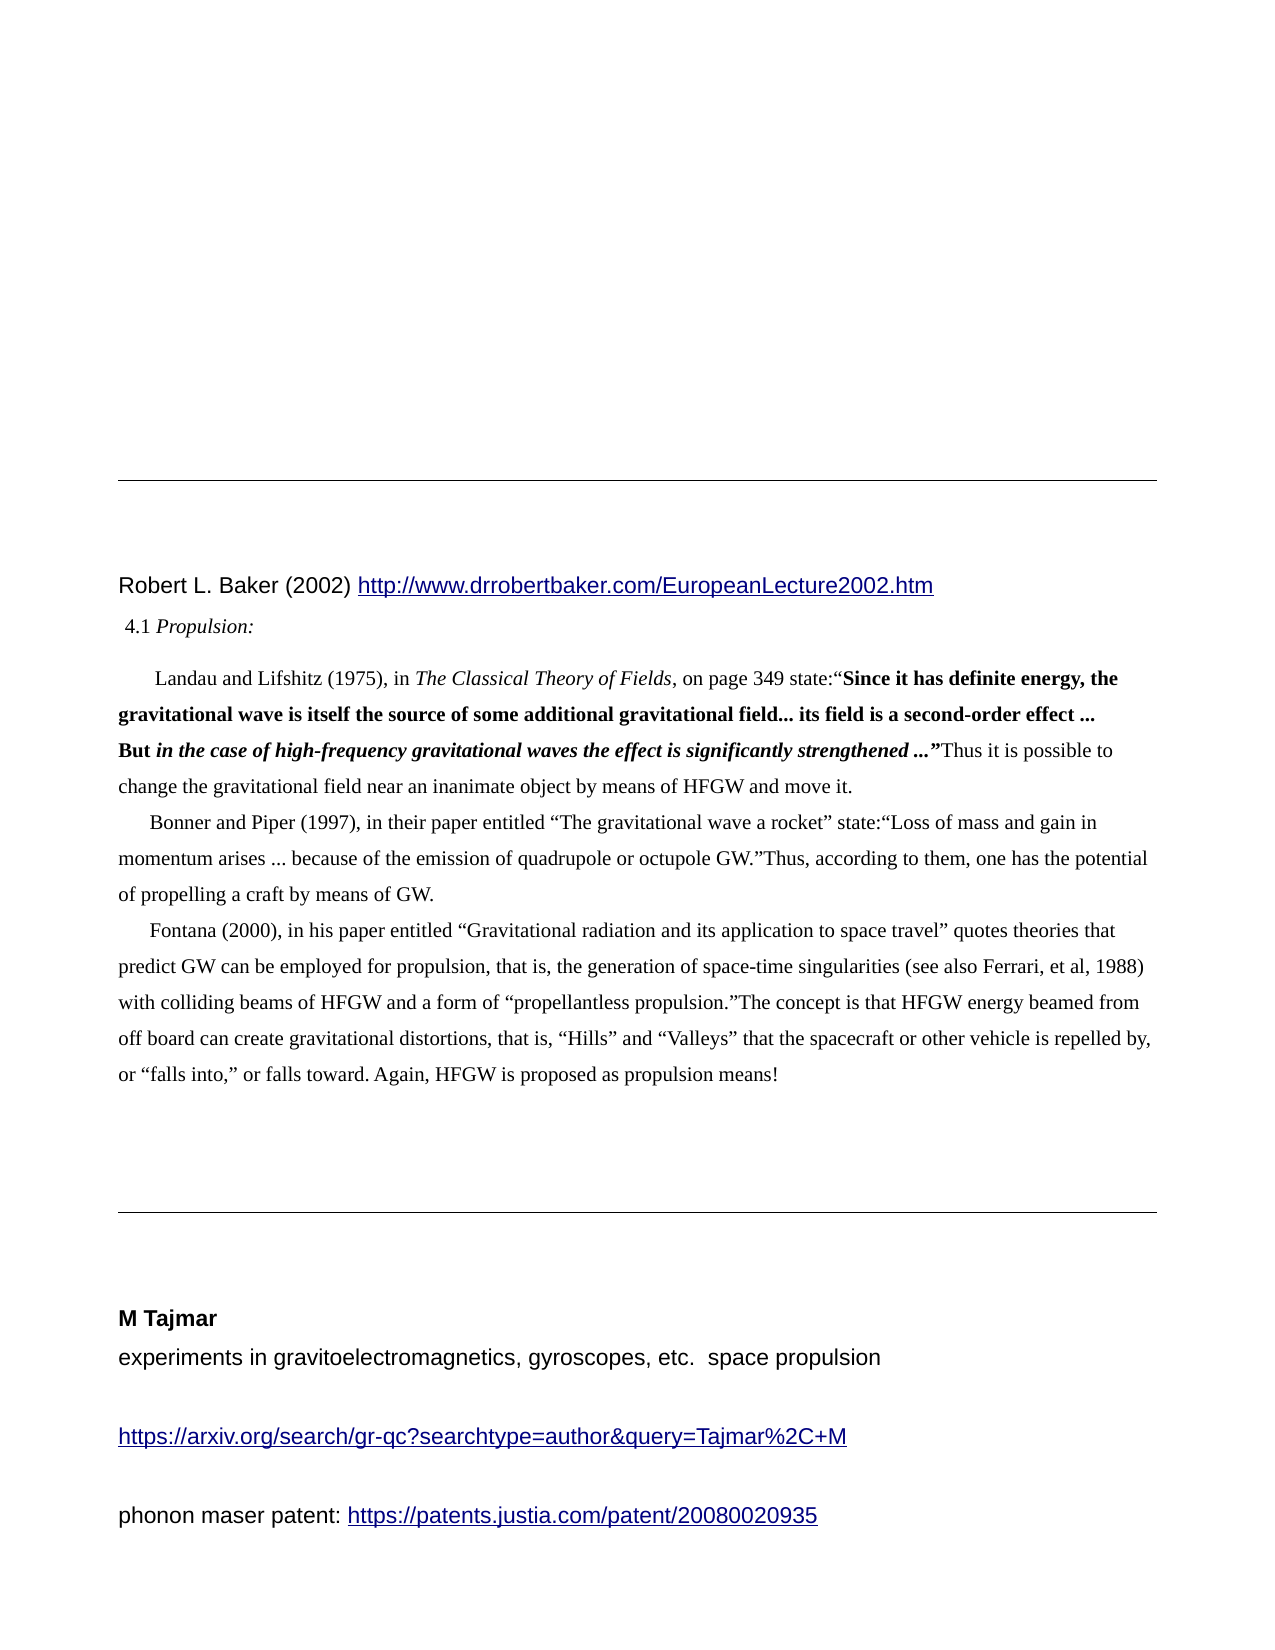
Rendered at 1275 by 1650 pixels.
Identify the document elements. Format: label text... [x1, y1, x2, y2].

text Robert L. Baker (2002) http://www.drrobertbaker.com/EuropeanLecture2002.htm [118, 572, 1157, 598]
text M Tajmar [118, 1304, 1157, 1331]
text phonon maser patent: https://patents.justia.com/patent/20080020935 [118, 1502, 1157, 1528]
text Fontana (2000), in his paper entitled “Gravitational radiation and its application to space travel” quotes theories that predict GW can be employed for propulsion, that is, the generation of space-time singularities (see also Ferrari, et al, 1988) with colliding beams of HFGW and a form of “propellantless propulsion.”The concept is that HFGW energy beamed from off board can create gravitational distortions, that is, “Hills” and “Valleys” that the spacecraft or other vehicle is repelled by, or “falls into,” or falls toward. Again, HFGW is proposed as propulsion means! [118, 918, 1157, 1086]
text 4.1 Propulsion: [118, 612, 1157, 638]
text https://arxiv.org/search/gr-qc?searchtype=author&query=Tajmar%2C+M [118, 1423, 1157, 1449]
text Bonner and Piper (1997), in their paper entitled “The gravitational wave a rocket” state:“Loss of mass and gain in momentum arises ... because of the emission of quadrupole or octupole GW.”Thus, according to them, one has the potential of propelling a craft by means of GW. [118, 810, 1157, 906]
text experiments in gravitoelectromagnetics, gyroscopes, etc. space propulsion [118, 1344, 1157, 1370]
text Landau and Lifshitz (1975), in The Classical Theory of Fields, on page 349 state:“Since it has definite energy, the gravitational wave is itself the source of some additional gravitational field... its field is a second-order effect ... But in the case of high-frequency gravitational waves the effect is significantly strengthened ...”Thus it is possible to change the gravitational field near an inanimate object by means of HFGW and move it. [118, 666, 1157, 798]
